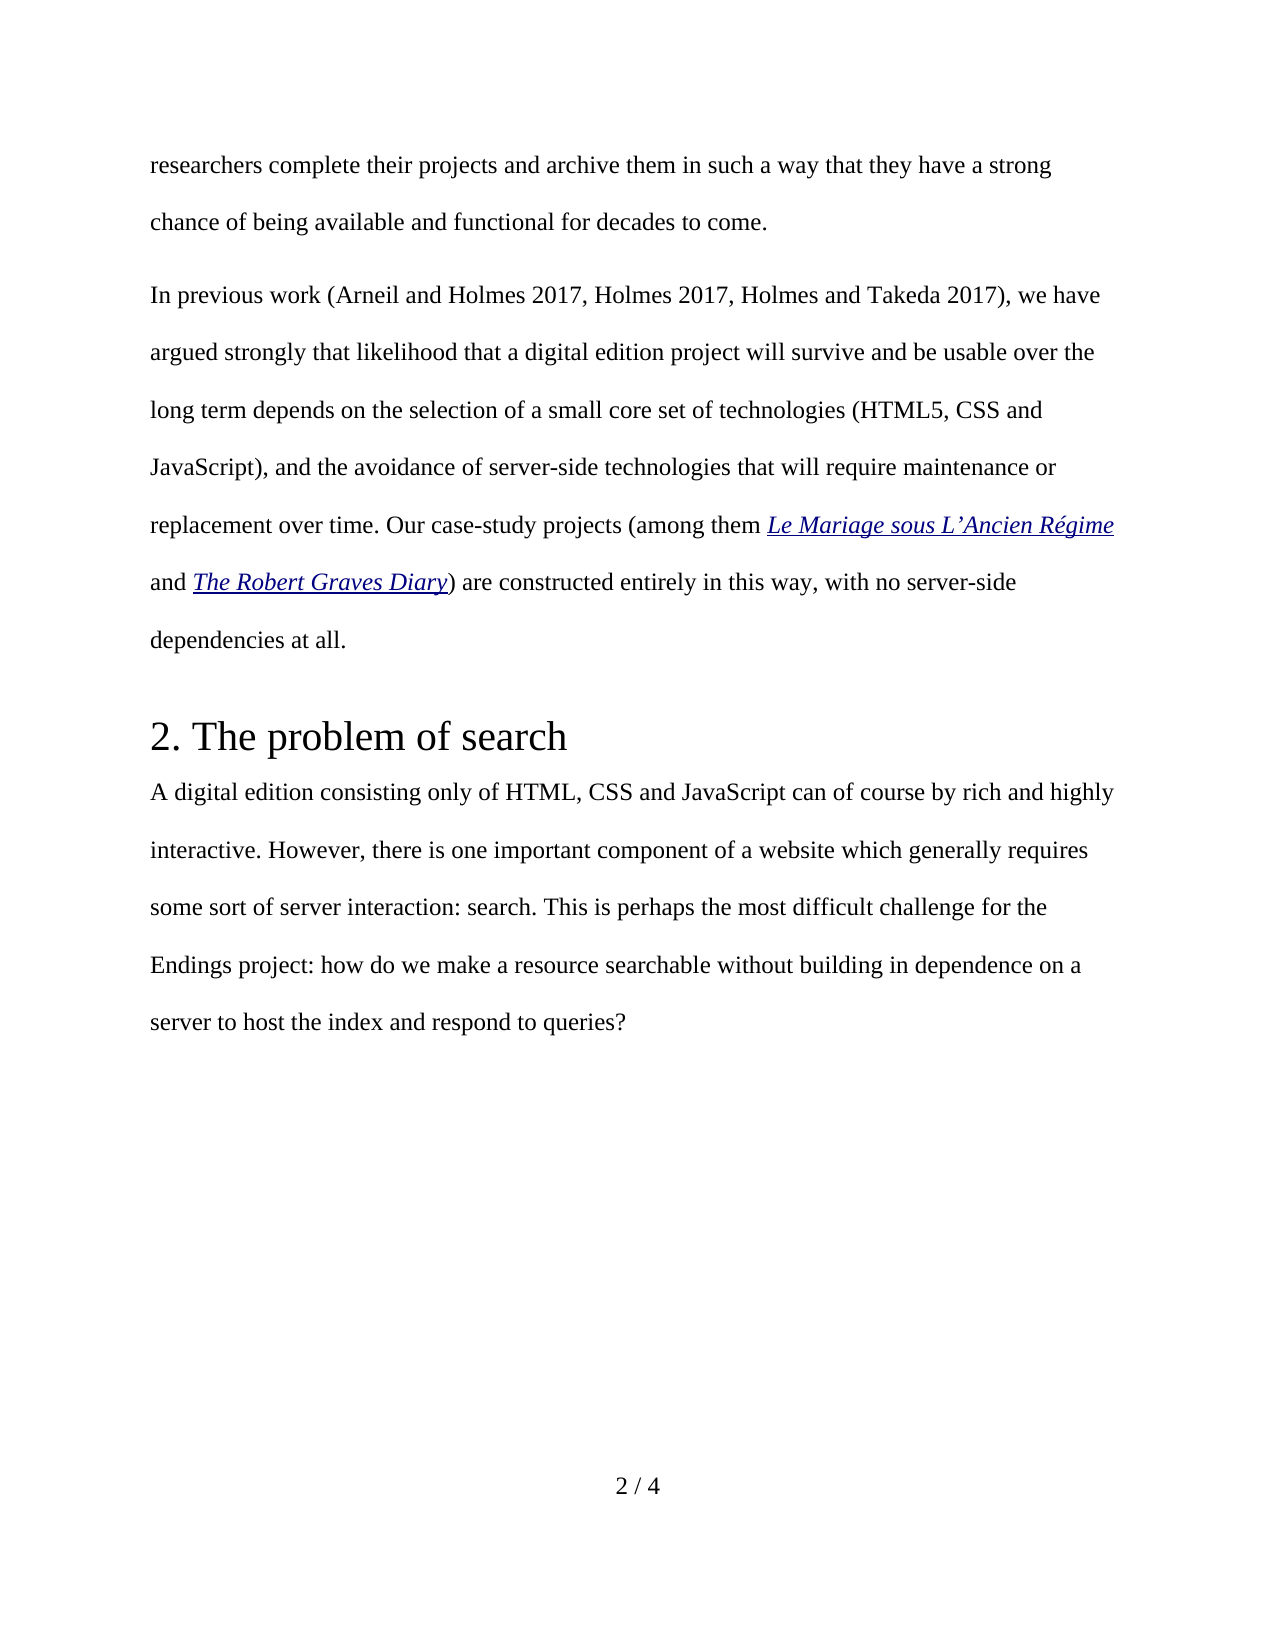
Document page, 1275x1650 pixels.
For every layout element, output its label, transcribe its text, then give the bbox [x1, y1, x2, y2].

text In previous work (Arneil and Holmes 2017, Holmes 2017, Holmes and Takeda 2017), we have argued strongly that likelihood that a digital edition project will survive and be usable over the long term depends on the selection of a small core set of technologies (HTML5, CSS and JavaScript), and the avoidance of server-side technologies that will require maintenance or replacement over time. Our case-study projects (among them Le Mariage sous L’Ancien Régime and The Robert Graves Diary) are constructed entirely in this way, with no server-side dependencies at all. [150, 280, 1125, 653]
subtitle 2. The problem of search [150, 712, 1125, 760]
text researchers complete their projects and archive them in such a way that they have a strong chance of being available and functional for decades to come. [150, 150, 1125, 236]
text A digital edition consisting only of HTML, CSS and JavaScript can of course by rich and highly interactive. However, there is one important component of a website which generally requires some sort of server interaction: search. This is perhaps the most difficult challenge for the Endings project: how do we make a resource searchable without building in dependence on a server to host the index and respond to queries? [150, 777, 1125, 1036]
